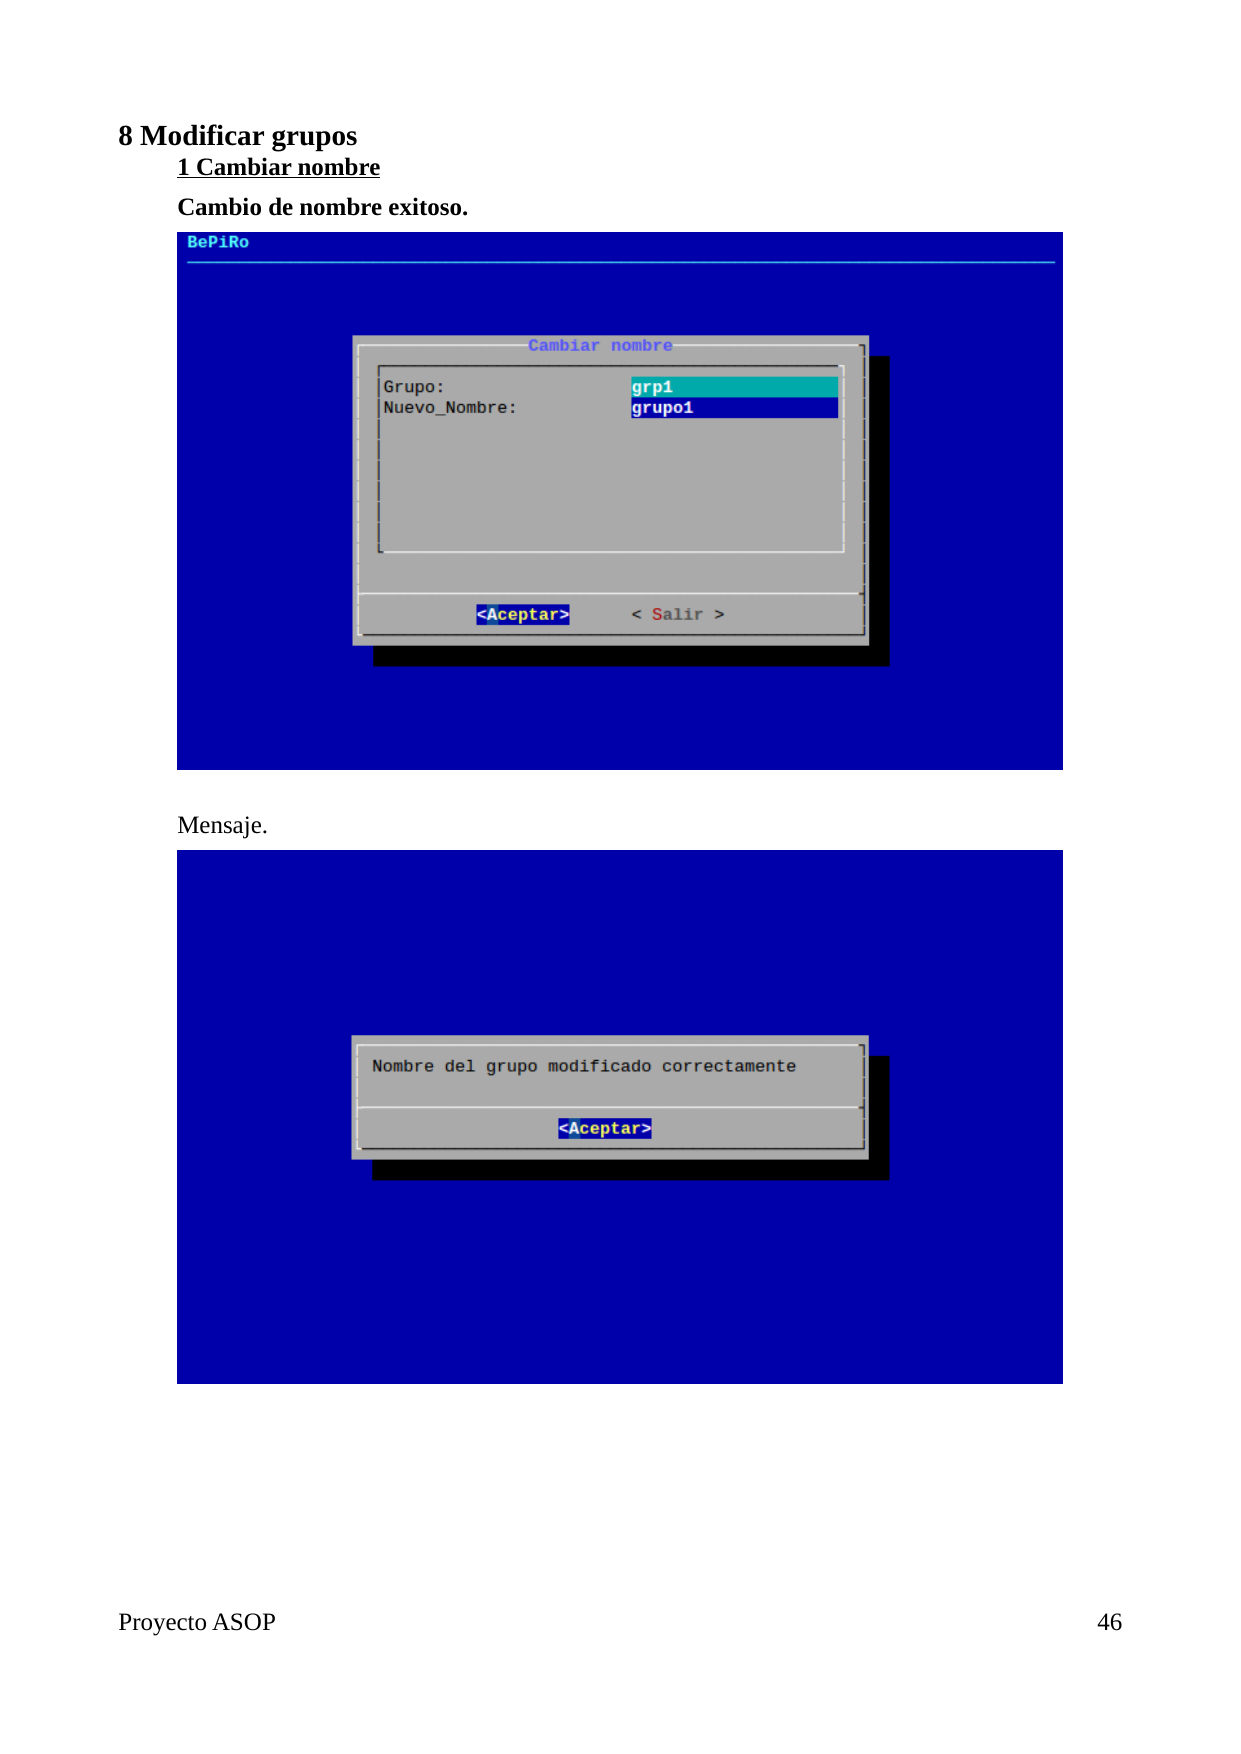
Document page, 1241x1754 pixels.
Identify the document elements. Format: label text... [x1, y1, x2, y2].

picture [177, 850, 1063, 1384]
subtitle 8 Modificar grupos [118, 118, 1122, 152]
text Cambio de nombre exitoso. [148, 192, 1116, 221]
text 1 Cambiar nombre [148, 152, 1116, 180]
text Mensaje. [148, 810, 1116, 839]
picture [177, 232, 1063, 770]
